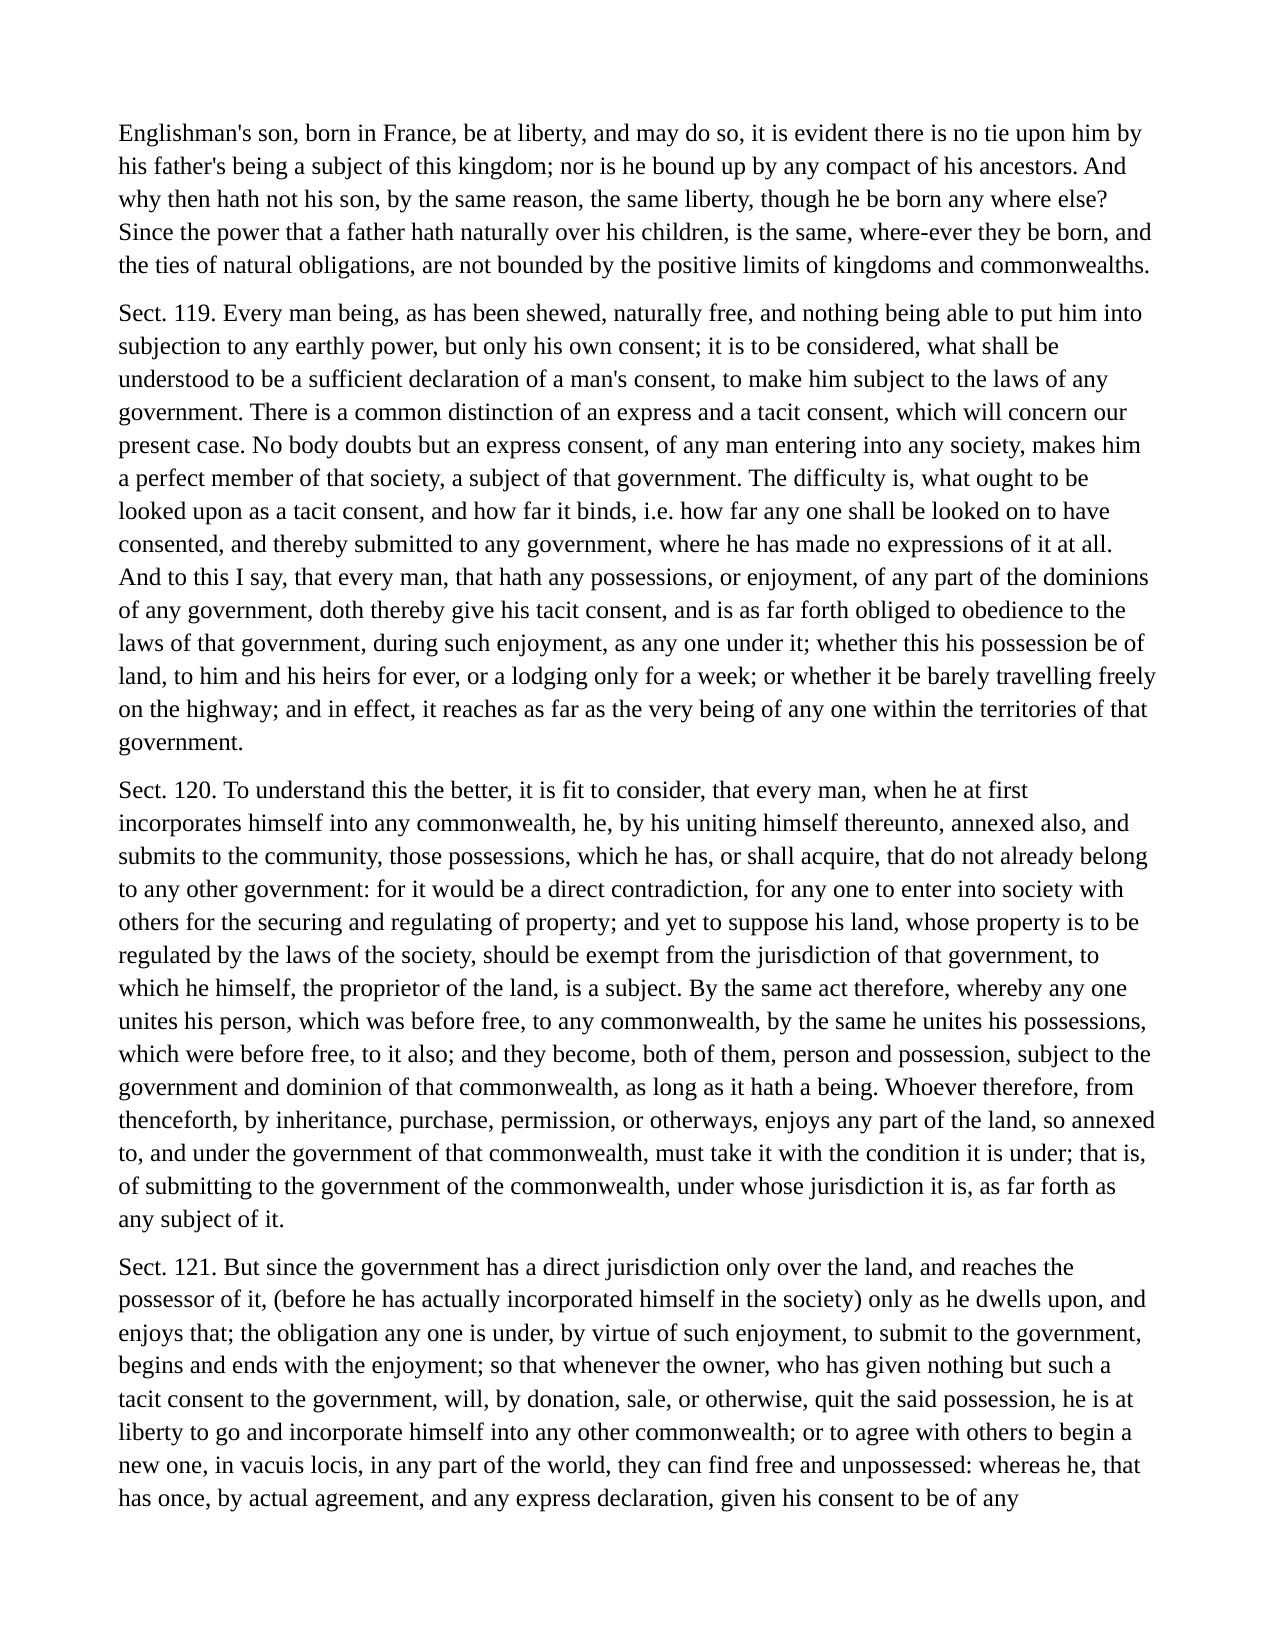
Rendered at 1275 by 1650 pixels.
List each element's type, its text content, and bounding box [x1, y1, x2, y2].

text Englishman's son, born in France, be at liberty, and may do so, it is evident there is no tie upon him by his father's being a subject of this kingdom; nor is he bound up by any compact of his ancestors. And why then hath not his son, by the same reason, the same liberty, though he be born any where else? Since the power that a father hath naturally over his children, is the same, where-ever they be born, and the ties of natural obligations, are not bounded by the positive limits of kingdoms and commonwealths. [118, 118, 1157, 279]
text Sect. 120. To understand this the better, it is fit to consider, that every man, when he at first incorporates himself into any commonwealth, he, by his uniting himself thereunto, annexed also, and submits to the community, those possessions, which he has, or shall acquire, that do not already belong to any other government: for it would be a direct contradiction, for any one to enter into society with others for the securing and regulating of property; and yet to suppose his land, whose property is to be regulated by the laws of the society, should be exempt from the jurisdiction of that government, to which he himself, the proprietor of the land, is a subject. By the same act therefore, whereby any one unites his person, which was before free, to any commonwealth, by the same he unites his possessions, which were before free, to it also; and they become, both of them, person and possession, subject to the government and dominion of that commonwealth, as long as it hath a being. Whoever therefore, from thenceforth, by inheritance, purchase, permission, or otherways, enjoys any part of the land, so annexed to, and under the government of that commonwealth, must take it with the condition it is under; that is, of submitting to the government of the commonwealth, under whose jurisdiction it is, as far forth as any subject of it. [118, 775, 1157, 1233]
text Sect. 121. But since the government has a direct jurisdiction only over the land, and reaches the possessor of it, (before he has actually incorporated himself in the society) only as he dwells upon, and enjoys that; the obligation any one is under, by virtue of such enjoyment, to submit to the government, begins and ends with the enjoyment; so that whenever the owner, who has given nothing but such a tacit consent to the government, will, by donation, sale, or otherwise, quit the said possession, he is at liberty to go and incorporate himself into any other commonwealth; or to agree with others to begin a new one, in vacuis locis, in any part of the world, they can find free and unpossessed: whereas he, that has once, by actual agreement, and any express declaration, given his consent to be of any [118, 1252, 1157, 1511]
text Sect. 119. Every man being, as has been shewed, naturally free, and nothing being able to put him into subjection to any earthly power, but only his own consent; it is to be considered, what shall be understood to be a sufficient declaration of a man's consent, to make him subject to the laws of any government. There is a common distinction of an express and a tacit consent, which will concern our present case. No body doubts but an express consent, of any man entering into any society, makes him a perfect member of that society, a subject of that government. The difficulty is, what ought to be looked upon as a tacit consent, and how far it binds, i.e. how far any one shall be looked on to have consented, and thereby submitted to any government, where he has made no expressions of it at all. And to this I say, that every man, that hath any possessions, or enjoyment, of any part of the dominions of any government, doth thereby give his tacit consent, and is as far forth obliged to obedience to the laws of that government, during such enjoyment, as any one under it; whether this his possession be of land, to him and his heirs for ever, or a lodging only for a week; or whether it be barely travelling freely on the highway; and in effect, it reaches as far as the very being of any one within the territories of that government. [118, 298, 1157, 756]
